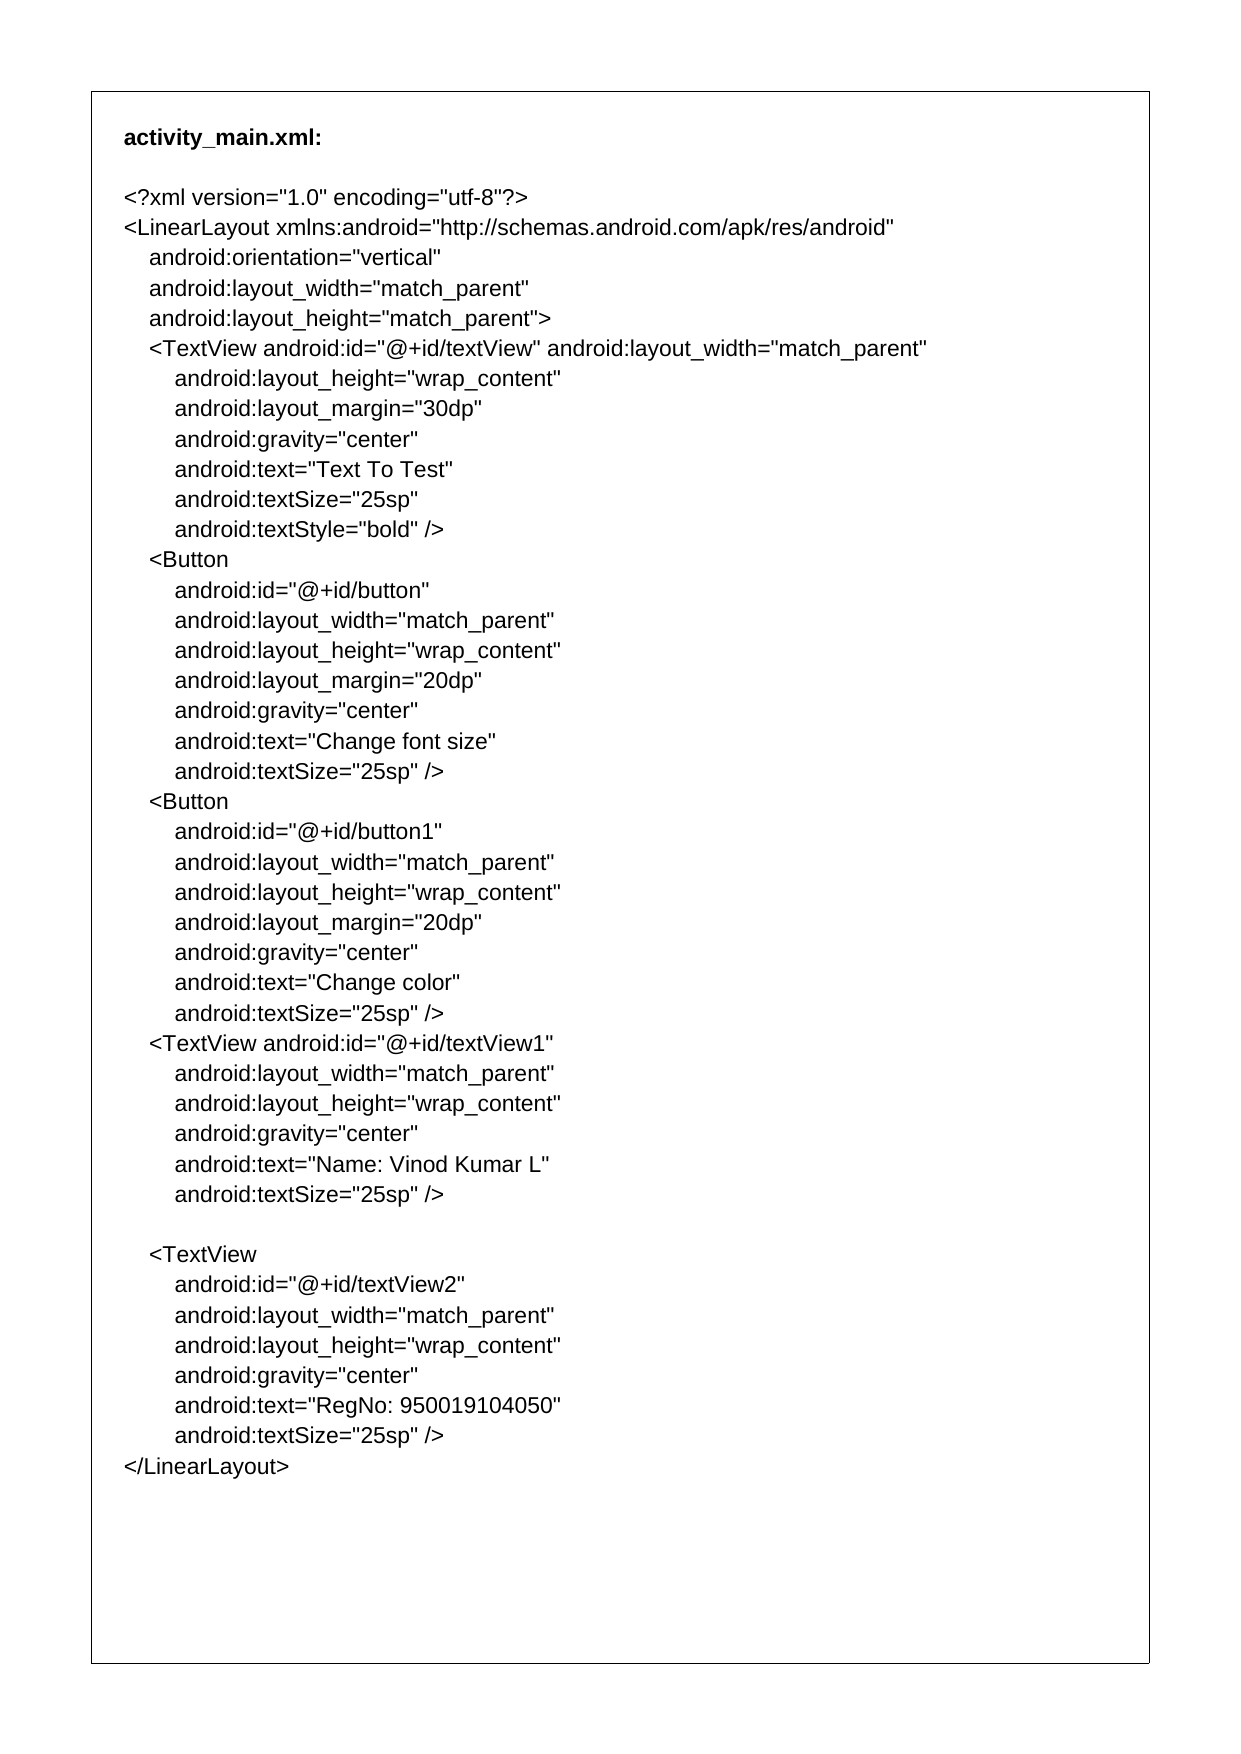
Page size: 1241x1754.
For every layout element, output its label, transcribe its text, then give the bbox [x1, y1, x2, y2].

text android:layout_height="match_parent"> [123, 305, 1117, 331]
text android:text="Name: Vinod Kumar L" [123, 1151, 1117, 1177]
text <TextView [123, 1241, 1117, 1268]
text <Button [123, 546, 1117, 573]
text android:textSize="25sp" /> [123, 1422, 1117, 1449]
text android:layout_width="match_parent" [123, 1302, 1117, 1328]
text android:layout_width="match_parent" [123, 1060, 1117, 1086]
text android:textSize="25sp" /> [123, 999, 1117, 1026]
text android:gravity="center" [123, 1362, 1117, 1388]
text <LinearLayout xmlns:android="http://schemas.android.com/apk/res/android" [123, 214, 1117, 241]
text android:layout_width="match_parent" [123, 607, 1117, 633]
text android:textSize="25sp" /> [123, 1181, 1117, 1207]
text android:orientation="vertical" [123, 244, 1117, 271]
text android:layout_height="wrap_content" [123, 879, 1117, 905]
text android:text="Change color" [123, 969, 1117, 996]
text android:text="RegNo: 950019104050" [123, 1392, 1117, 1419]
text android:layout_margin="30dp" [123, 395, 1117, 422]
text android:textSize="25sp" [123, 486, 1117, 512]
text android:gravity="center" [123, 1120, 1117, 1147]
text android:textSize="25sp" /> [123, 758, 1117, 784]
text android:layout_margin="20dp" [123, 909, 1117, 935]
text <TextView android:id="@+id/textView1" [123, 1030, 1117, 1056]
text activity_main.xml: [123, 123, 1117, 150]
text <?xml version="1.0" encoding="utf-8"?> [123, 184, 1117, 210]
text android:layout_height="wrap_content" [123, 637, 1117, 663]
text android:gravity="center" [123, 939, 1117, 966]
text android:id="@+id/button" [123, 577, 1117, 603]
text android:layout_height="wrap_content" [123, 365, 1117, 392]
text android:text="Change font size" [123, 728, 1117, 754]
text android:layout_width="match_parent" [123, 848, 1117, 875]
text android:id="@+id/button1" [123, 818, 1117, 845]
text android:layout_width="match_parent" [123, 274, 1117, 301]
text android:gravity="center" [123, 697, 1117, 724]
text android:id="@+id/textView2" [123, 1271, 1117, 1298]
text android:layout_height="wrap_content" [123, 1090, 1117, 1117]
text <Button [123, 788, 1117, 814]
text </LinearLayout> [123, 1453, 1117, 1479]
text android:layout_height="wrap_content" [123, 1332, 1117, 1358]
text <TextView android:id="@+id/textView" android:layout_width="match_parent" [123, 335, 1117, 361]
text android:textStyle="bold" /> [123, 516, 1117, 543]
text android:gravity="center" [123, 426, 1117, 452]
text android:text="Text To Test" [123, 456, 1117, 482]
text android:layout_margin="20dp" [123, 667, 1117, 694]
